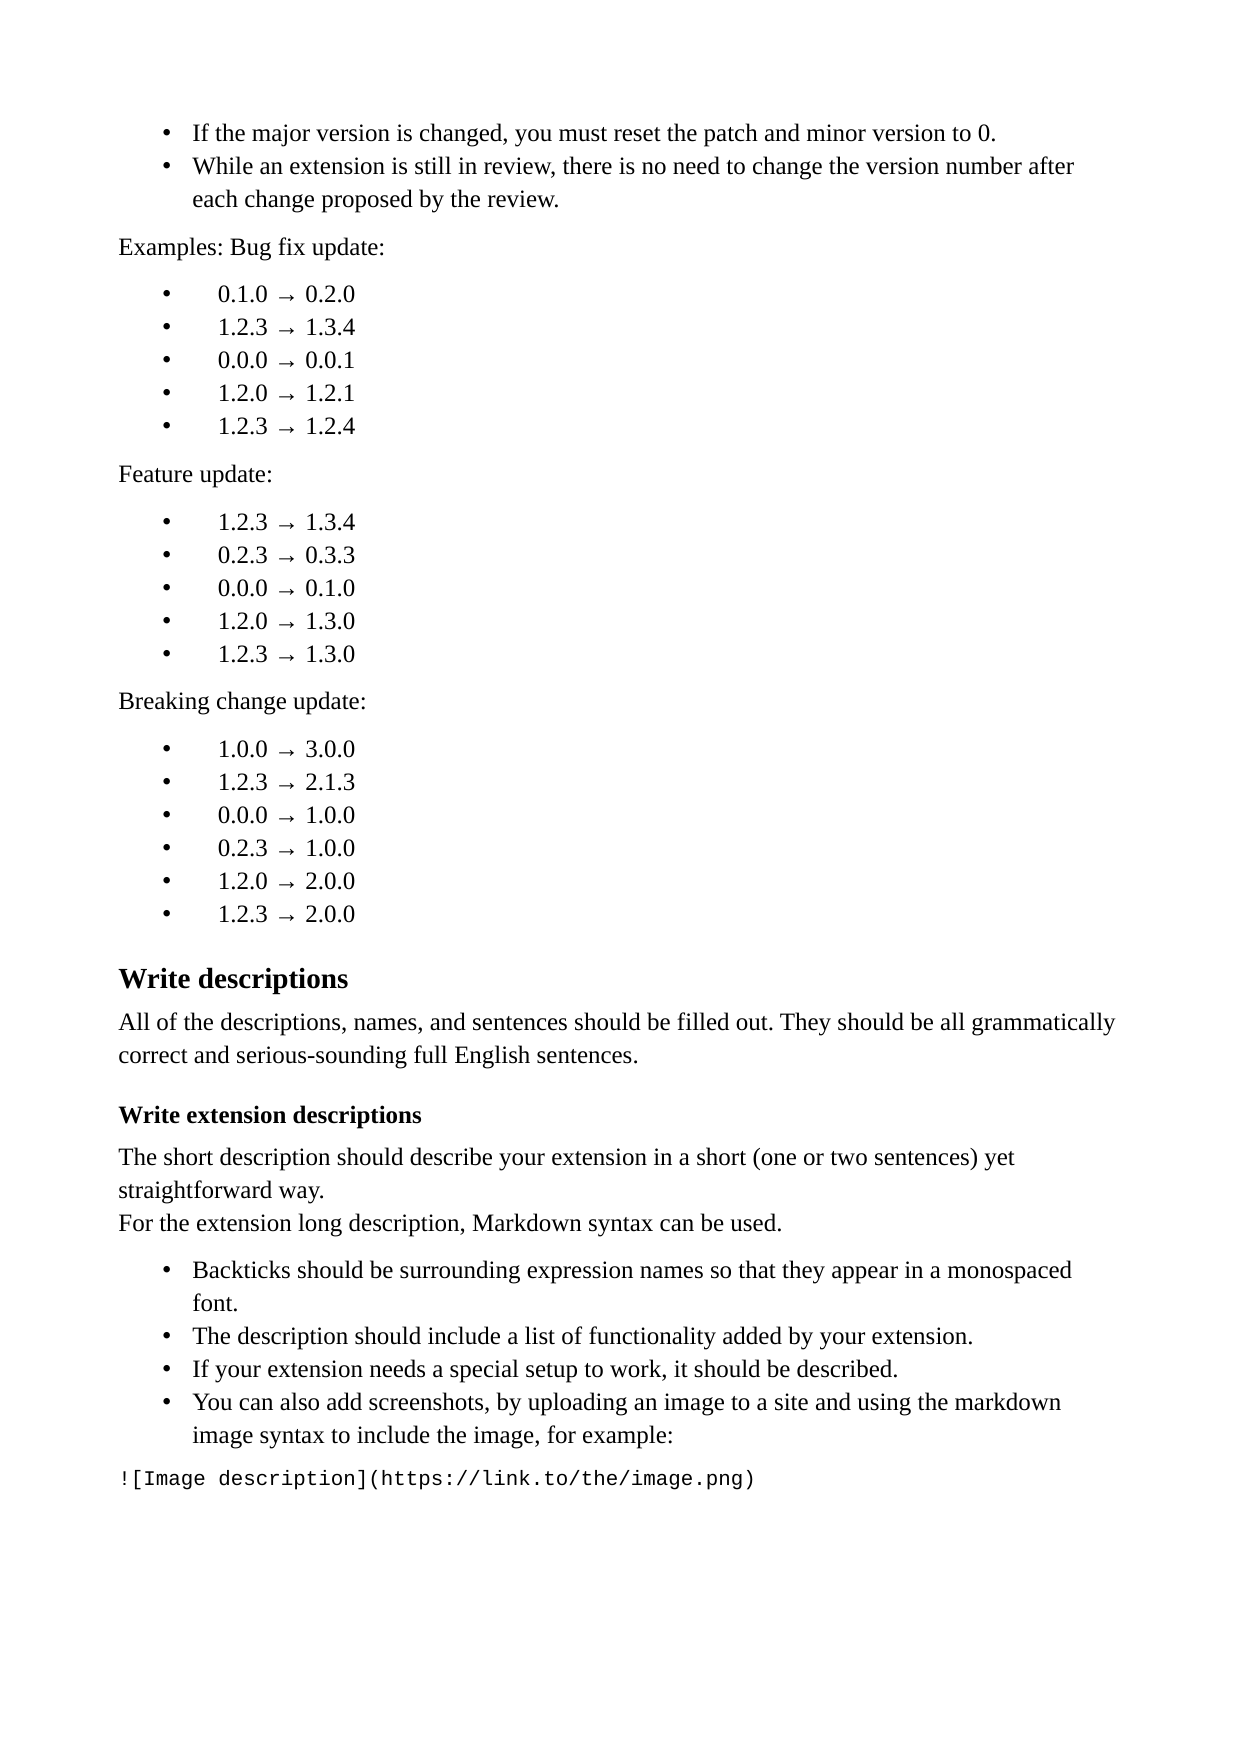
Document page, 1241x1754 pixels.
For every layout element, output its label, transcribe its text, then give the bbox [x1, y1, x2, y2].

list ✅ 0.0.0 → 1.0.0 [162, 800, 1122, 829]
text Examples: Bug fix update: [118, 232, 1122, 261]
list ✅ 1.2.3 → 1.3.0 [162, 639, 1122, 667]
list ❌ 0.2.3 → 0.3.3 [162, 540, 1122, 568]
text ![Image description](https://link.to/the/image.png) [118, 1468, 1122, 1492]
list ✅ 0.2.3 → 1.0.0 [162, 833, 1122, 862]
list ✅ 1.2.3 → 1.2.4 [162, 411, 1122, 440]
list ❌ 1.2.3 → 1.3.4 [162, 312, 1122, 341]
list ✅ 1.2.3 → 2.0.0 [162, 899, 1122, 928]
list ✅ 1.2.0 → 1.3.0 [162, 606, 1122, 634]
list ❌ 1.2.3 → 1.3.4 [162, 507, 1122, 535]
subtitle Write extension descriptions [118, 1100, 1122, 1129]
text All of the descriptions, names, and sentences should be filled out. They should be all grammatically correct and serious-sounding full English sentences. [118, 1007, 1122, 1069]
list If the major version is changed, you must reset the patch and minor version to 0. [162, 118, 1122, 147]
list While an extension is still in review, there is no need to change the version number after each change proposed by the review. [162, 151, 1122, 213]
list You can also add screenshots, by uploading an image to a site and using the markdown image syntax to include the image, for example: [162, 1387, 1122, 1449]
list If your extension needs a special setup to work, it should be described. [162, 1354, 1122, 1383]
list ✅ 1.2.0 → 2.0.0 [162, 866, 1122, 895]
subtitle Write descriptions [118, 961, 1122, 995]
text Feature update: [118, 459, 1122, 488]
list ✅ 0.0.0 → 0.0.1 [162, 345, 1122, 374]
list ❌ 0.1.0 → 0.2.0 [162, 279, 1122, 308]
text The short description should describe your extension in a short (one or two sentences) yet straightforward way. For the extension long description, Markdown syntax can be used. [118, 1142, 1122, 1236]
list Backticks should be surrounding expression names so that they appear in a monospaced font. [162, 1255, 1122, 1317]
text Breaking change update: [118, 686, 1122, 715]
list ✅ 1.2.0 → 1.2.1 [162, 378, 1122, 407]
list ❌ 1.2.3 → 2.1.3 [162, 767, 1122, 796]
list The description should include a list of functionality added by your extension. [162, 1321, 1122, 1350]
list ✅ 0.0.0 → 0.1.0 [162, 573, 1122, 601]
list ❌ 1.0.0 → 3.0.0 [162, 734, 1122, 763]
